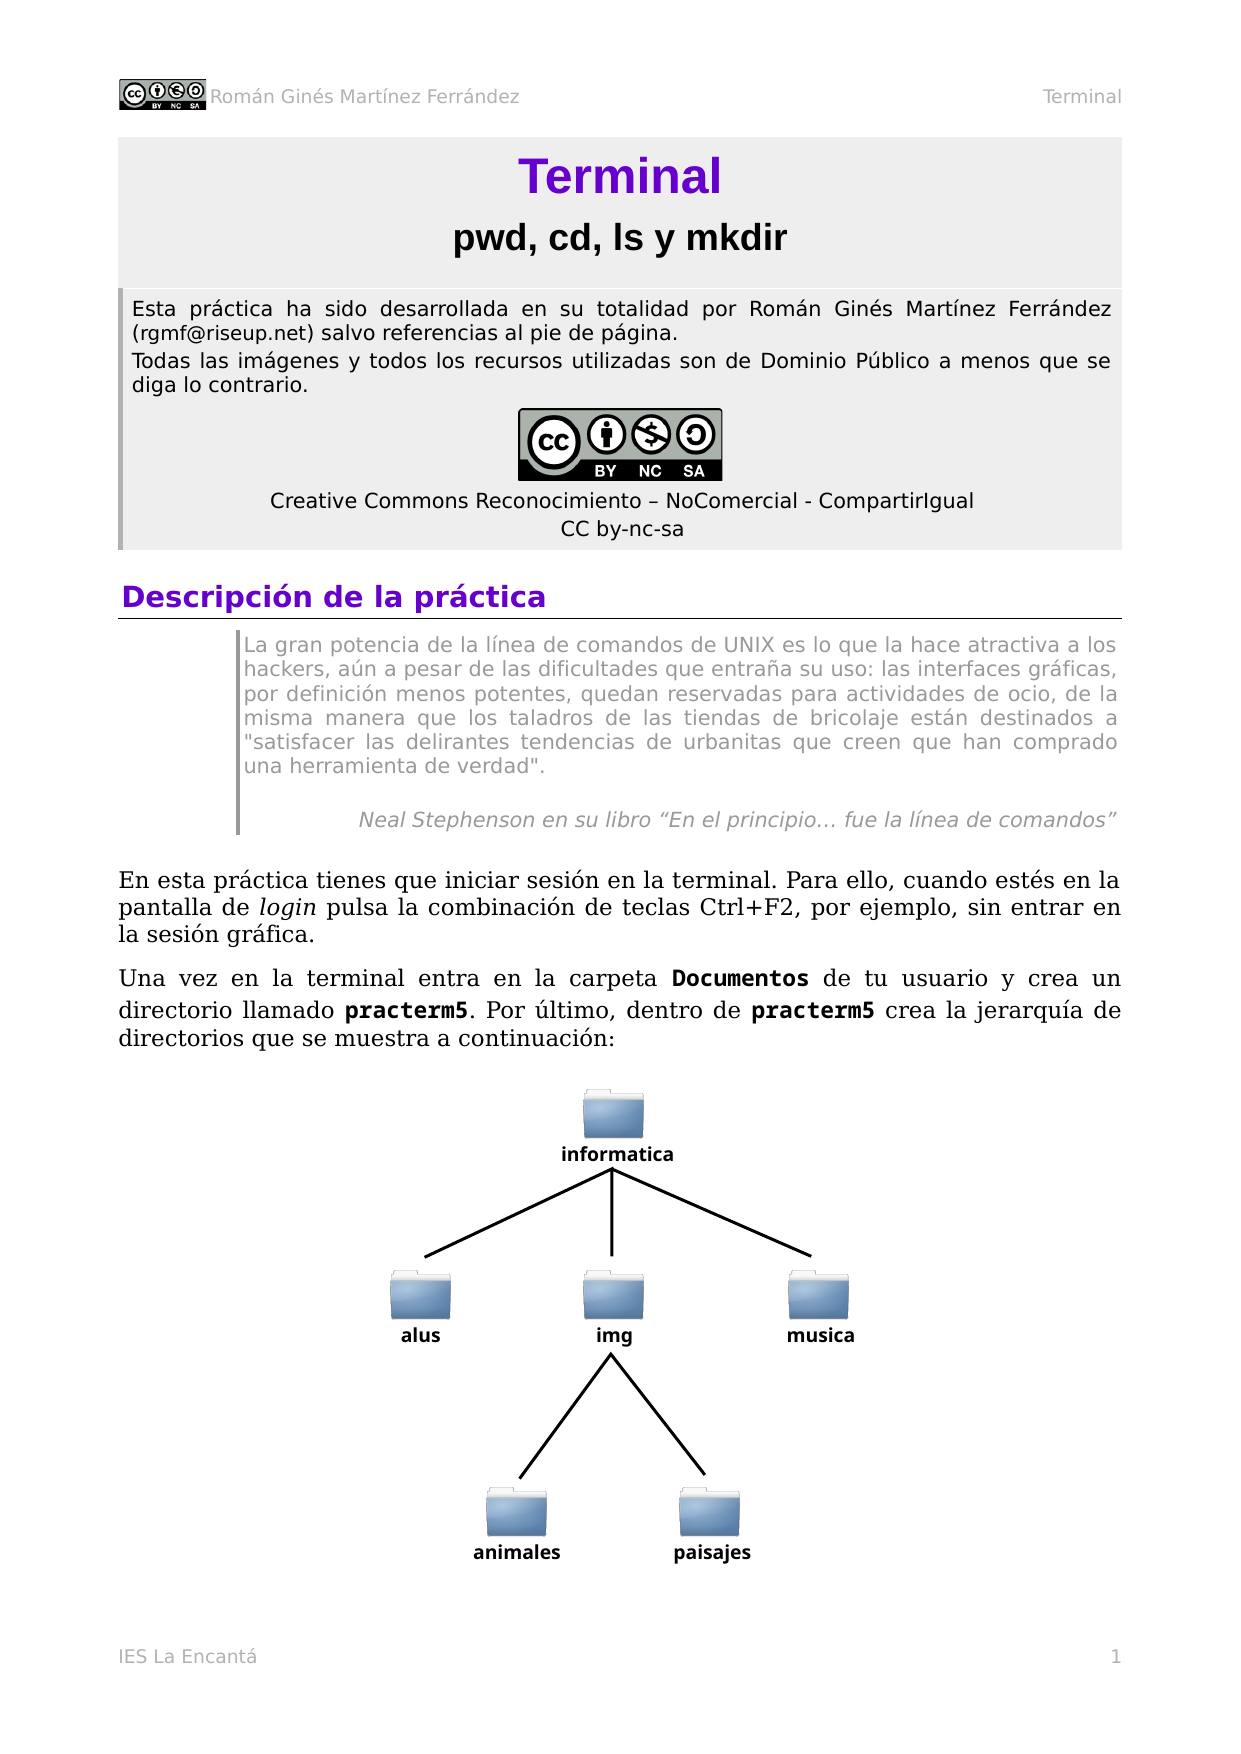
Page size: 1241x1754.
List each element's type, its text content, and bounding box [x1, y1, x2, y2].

text Descripción de la práctica [118, 578, 1122, 618]
text Neal Stephenson en su libro “En el principio… fue la línea de comandos” [240, 805, 1122, 835]
title Terminal [118, 138, 1122, 203]
picture [518, 408, 723, 481]
text La gran potencia de la línea de comandos de UNIX es lo que la hace atractiva a los hackers, aún a pesar de las dificultades que entraña su uso: las interfaces gráficas, por definición menos potentes, quedan reservadas para actividades de ocio, de la misma manera que los taladros de las tiendas de bricolaje están destinados a "satisfacer las delirantes tendencias de urbanitas que creen que han comprado una herramienta de verdad". [240, 630, 1122, 779]
text Esta práctica ha sido desarrollada en su totalidad por Román Ginés Martínez Ferrández (rgmf@riseup.net) salvo referencias al pie de página. [123, 289, 1122, 340]
text Todas las imágenes y todos los recursos utilizadas son de Dominio Público a menos que se diga lo contrario. [123, 340, 1122, 391]
text Creative Commons Reconocimiento – NoComercial - CompartirIgual [123, 391, 1122, 508]
text En esta práctica tienes que iniciar sesión en la terminal. Para ello, cuando estés en la pantalla de login pulsa la combinación de teclas Ctrl+F2, por ejemplo, sin entrar en la sesión gráfica. [118, 868, 1122, 948]
text CC by-nc-sa [123, 508, 1122, 550]
text Una vez en la terminal entra en la carpeta Documentos de tu usuario y crea un directorio llamado practerm5. Por último, dentro de practerm5 crea la jerarquía de directorios que se muestra a continuación: [118, 962, 1122, 1052]
subtitle pwd, cd, ls y mkdir [118, 209, 1122, 264]
picture [119, 79, 207, 110]
